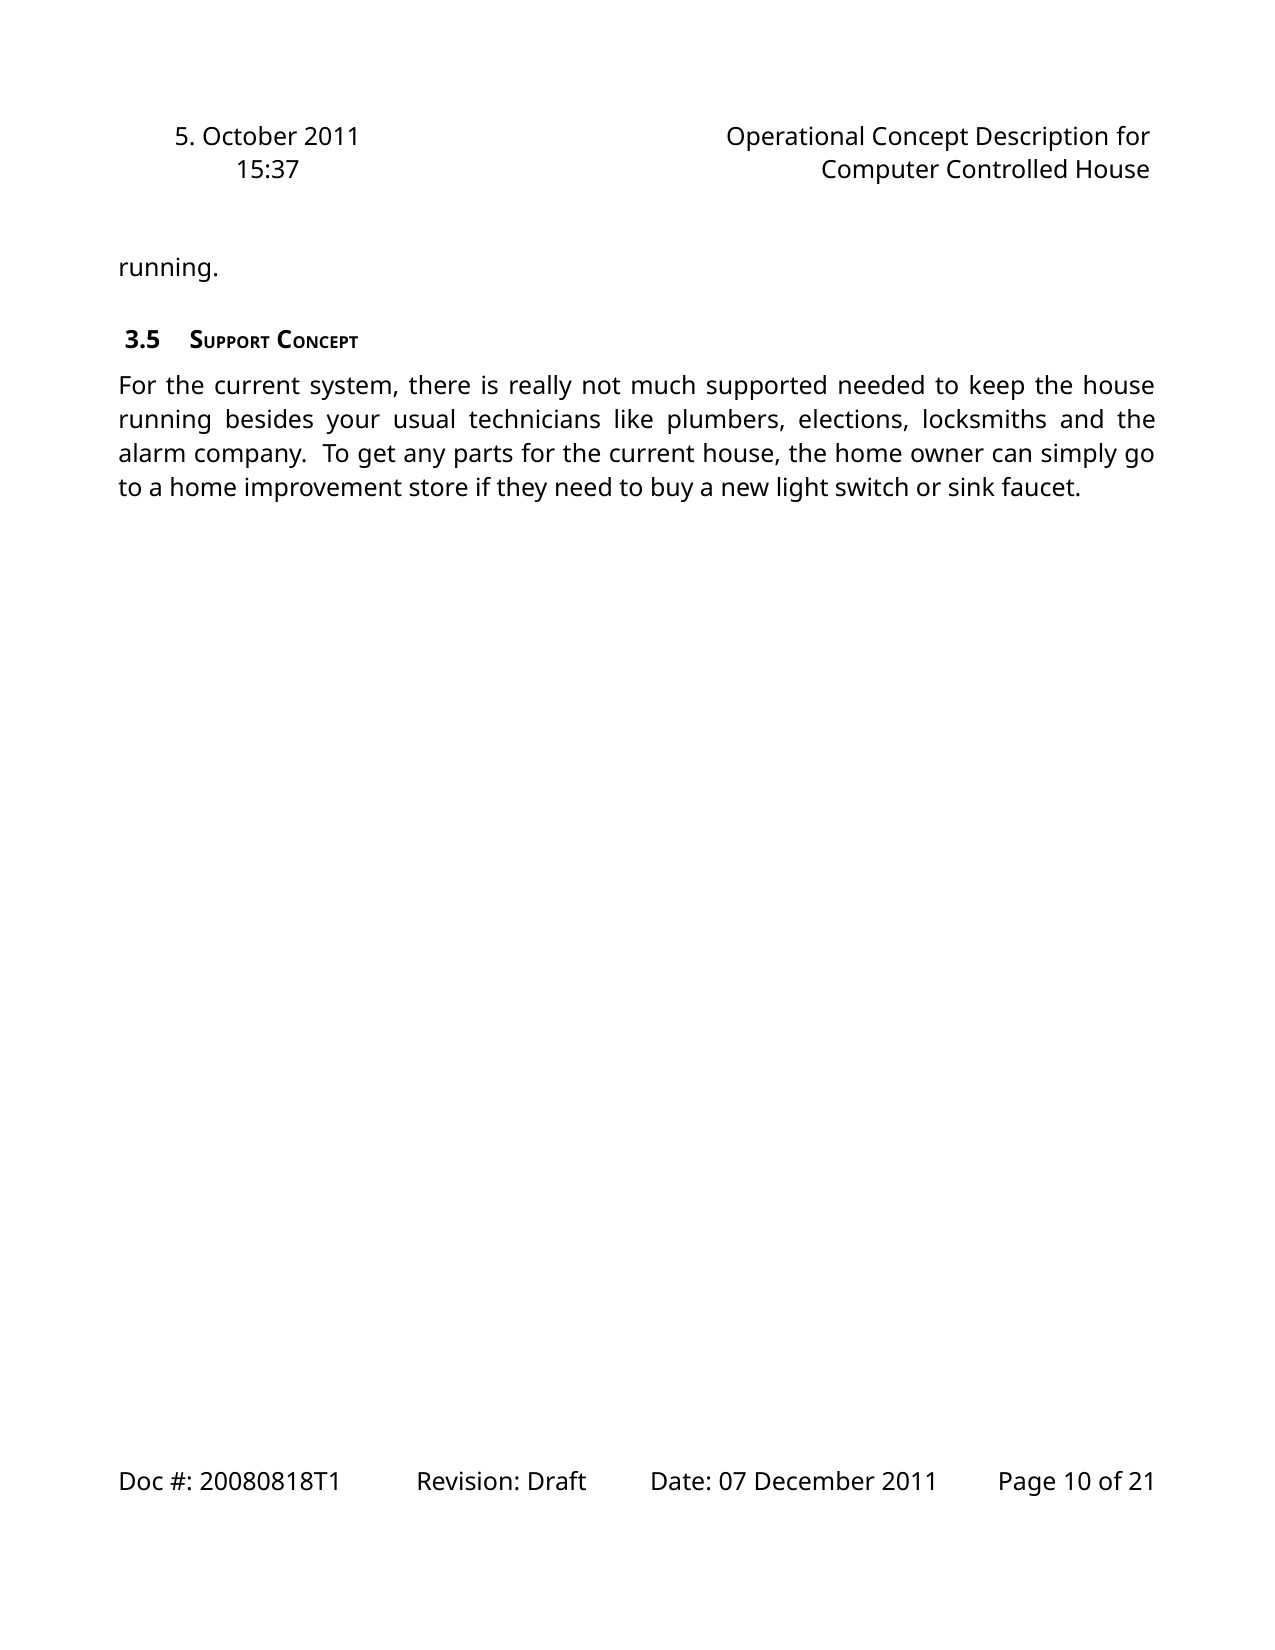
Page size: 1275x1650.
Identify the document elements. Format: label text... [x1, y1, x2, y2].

text running. [118, 250, 1157, 284]
text For the current system, there is really not much supported needed to keep the house running besides your usual technicians like plumbers, elections, locksmiths and the alarm company. To get any parts for the current house, the home owner can simply go to a home improvement store if they need to buy a new light switch or sink faucet. [118, 368, 1157, 504]
subtitle Support Concept [118, 321, 1157, 355]
